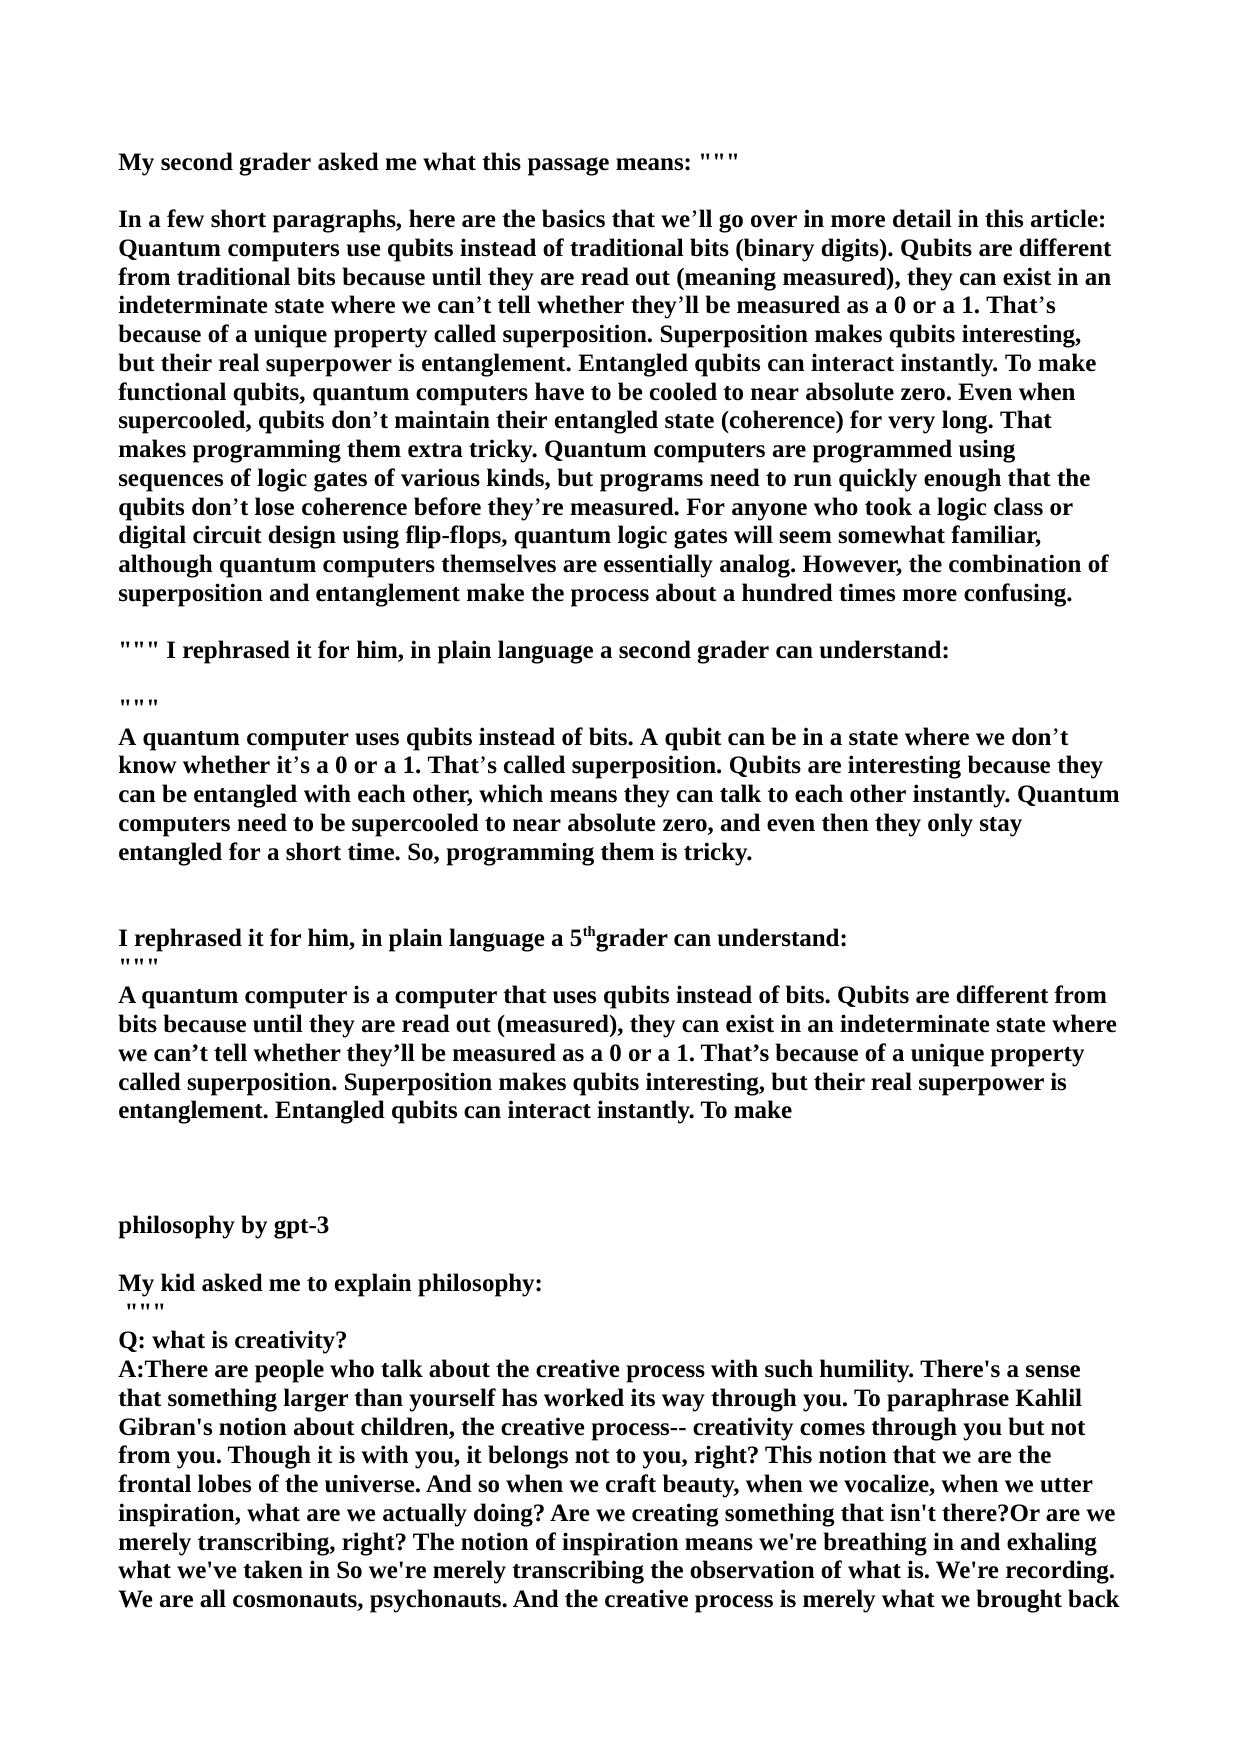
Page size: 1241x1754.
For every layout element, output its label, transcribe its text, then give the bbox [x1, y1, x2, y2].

text I rephrased it for him, in plain language a 5thgrader can understand: [118, 923, 1122, 952]
text Q: what is creativity? [118, 1326, 1122, 1354]
text """ [118, 693, 1122, 722]
text A quantum computer is a computer that uses qubits instead of bits. Qubits are different from bits because until they are read out (measured), they can exist in an indeterminate state where we can’t tell whether they’ll be measured as a 0 or a 1. That’s because of a unique property called superposition. Superposition makes qubits interesting, but their real superpower is entanglement. Entangled qubits can interact instantly. To make [118, 981, 1122, 1124]
text philosophy by gpt-3 [118, 1211, 1122, 1239]
text A quantum computer uses qubits instead of bits. A qubit can be in a state where we don’t know whether it’s a 0 or a 1. That’s called superposition. Qubits are interesting because they can be entangled with each other, which means they can talk to each other instantly. Quantum computers need to be supercooled to near absolute zero, and even then they only stay entangled for a short time. So, programming them is tricky. [118, 722, 1122, 866]
text """ [118, 1297, 1122, 1326]
text In a few short paragraphs, here are the basics that we’ll go over in more detail in this article: Quantum computers use qubits instead of traditional bits (binary digits). Qubits are different from traditional bits because until they are read out (meaning measured), they can exist in an indeterminate state where we can’t tell whether they’ll be measured as a 0 or a 1. That’s because of a unique property called superposition. Superposition makes qubits interesting, but their real superpower is entanglement. Entangled qubits can interact instantly. To make functional qubits, quantum computers have to be cooled to near absolute zero. Even when supercooled, qubits don’t maintain their entangled state (coherence) for very long. That makes programming them extra tricky. Quantum computers are programmed using sequences of logic gates of various kinds, but programs need to run quickly enough that the qubits don’t lose coherence before they’re measured. For anyone who took a logic class or digital circuit design using flip-flops, quantum logic gates will seem somewhat familiar, although quantum computers themselves are essentially analog. However, the combination of superposition and entanglement make the process about a hundred times more confusing. [118, 204, 1122, 607]
text My kid asked me to explain philosophy: [118, 1268, 1122, 1297]
text A:There are people who talk about the creative process with such humility. There's a sense that something larger than yourself has worked its way through you. To paraphrase Kahlil Gibran's notion about children, the creative process-- creativity comes through you but not from you. Though it is with you, it belongs not to you, right? This notion that we are the frontal lobes of the universe. And so when we craft beauty, when we vocalize, when we utter inspiration, what are we actually doing? Are we creating something that isn't there?Or are we merely transcribing, right? The notion of inspiration means we're breathing in and exhaling what we've taken in So we're merely transcribing the observation of what is. We're recording. We are all cosmonauts, psychonauts. And the creative process is merely what we brought back [118, 1354, 1122, 1613]
text """ I rephrased it for him, in plain language a second grader can understand: [118, 636, 1122, 664]
text """ [118, 952, 1122, 981]
text My second grader asked me what this passage means: """ [118, 147, 1122, 176]
